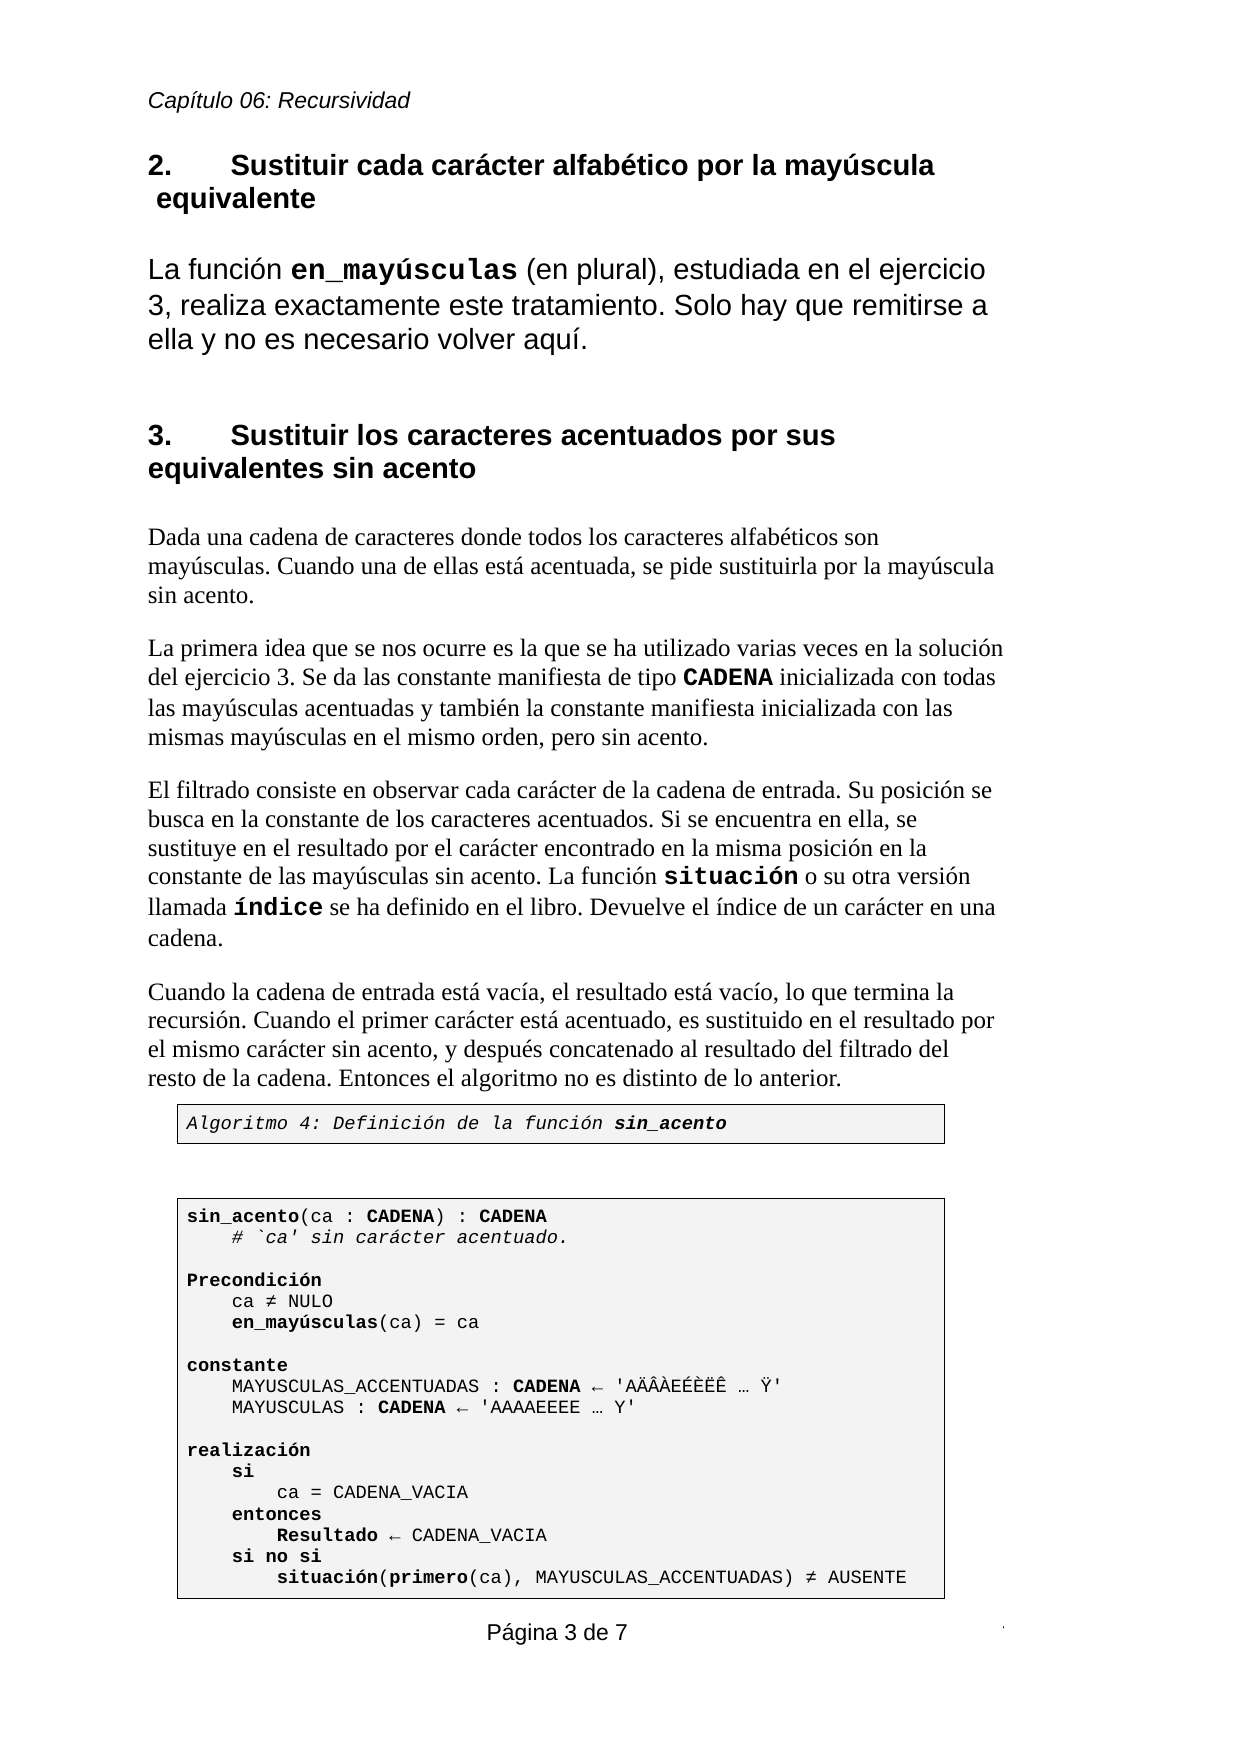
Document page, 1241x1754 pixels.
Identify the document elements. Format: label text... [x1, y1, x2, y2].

text Dada una cadena de caracteres donde todos los caracteres alfabéticos son mayúsculas. Cuando una de ellas está acentuada, se pide sustituirla por la mayúscula sin acento. [148, 522, 1004, 608]
text sin_acento(ca : CADENA) : CADENA # `ca' sin carácter acentuado. Precondición ca ≠ NULO en_mayúsculas(ca) = ca constante MAYUSCULAS_ACCENTUADAS : CADENA ← 'AÄÂÀEÉÈËÊ … Ÿ' MAYUSCULAS : CADENA ← 'AAAAEEEE … Y' realización si ca = CADENA_VACIA entonces Resultado ← CADENA_VACIA si no si situación(primero(ca), MAYUSCULAS_ACCENTUADAS) ≠ AUSENTE [178, 1199, 944, 1598]
text La función en_mayúsculas (en plural), estudiada en el ejercicio 3, realiza exactamente este tratamiento. Solo hay que remitirse a ella y no es necesario volver aquí. [148, 252, 1004, 355]
text Cuando la cadena de entrada está vacía, el resultado está vacío, lo que termina la recursión. Cuando el primer carácter está acentuado, es sustituido en el resultado por el mismo carácter sin acento, y después concatenado al resultado del filtrado del resto de la cadena. Entonces el algoritmo no es distinto de lo anterior. [148, 977, 1004, 1092]
text Algoritmo 4: Definición de la función sin_acento [178, 1105, 944, 1143]
subtitle Sustituir los caracteres acentuados por sus equivalentes sin acento [148, 418, 1004, 485]
text La primera idea que se nos ocurre es la que se ha utilizado varias veces en la solución del ejercicio 3. Se da las constante manifiesta de tipo CADENA inicializada con todas las mayúsculas acentuadas y también la constante manifiesta inicializada con las mismas mayúsculas en el mismo orden, pero sin acento. [148, 633, 1004, 750]
subtitle Sustituir cada carácter alfabético por la mayúscula equivalente [148, 148, 1004, 215]
text El filtrado consiste en observar cada carácter de la cadena de entrada. Su posición se busca en la constante de los caracteres acentuados. Si se encuentra en ella, se sustituye en el resultado por el carácter encontrado en la misma posición en la constante de las mayúsculas sin acento. La función situación o su otra versión llamada índice se ha definido en el libro. Devuelve el índice de un carácter en una cadena. [148, 775, 1004, 952]
